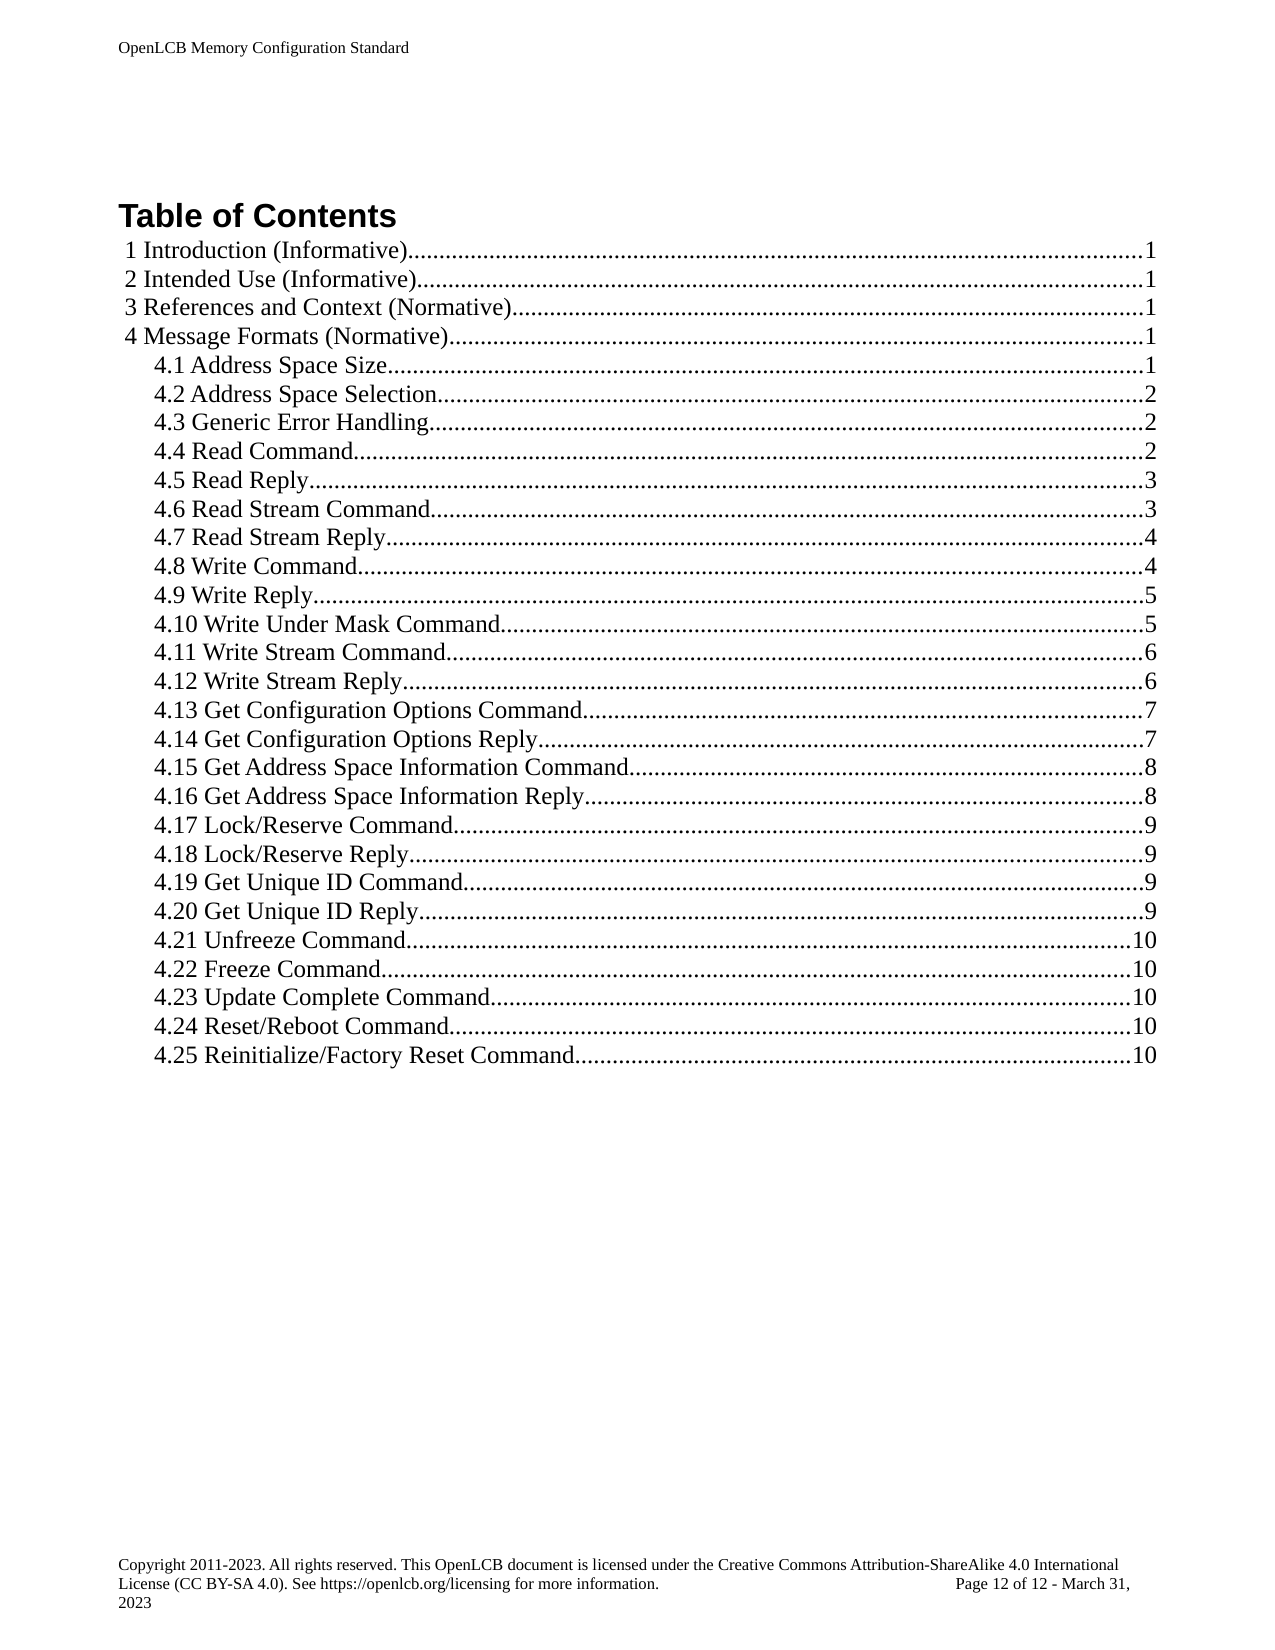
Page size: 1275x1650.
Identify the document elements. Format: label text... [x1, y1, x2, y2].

text 2 Intended Use (Informative) 1 [118, 264, 1157, 292]
text 4.21 Unfreeze Command 10 [148, 925, 1157, 954]
text 4.1 Address Space Size 1 [148, 350, 1157, 379]
text 3 References and Context (Normative) 1 [118, 292, 1157, 321]
text 4.5 Read Reply 3 [148, 465, 1157, 494]
text 4.11 Write Stream Command 6 [148, 637, 1157, 666]
text 4.20 Get Unique ID Reply 9 [148, 896, 1157, 925]
text 4.7 Read Stream Reply 4 [148, 522, 1157, 551]
text 4.25 Reinitialize/Factory Reset Command 10 [148, 1040, 1157, 1069]
text 4.10 Write Under Mask Command 5 [148, 609, 1157, 637]
text 4.18 Lock/Reserve Reply 9 [148, 839, 1157, 867]
text 4.19 Get Unique ID Command 9 [148, 867, 1157, 896]
text 4.23 Update Complete Command 10 [148, 982, 1157, 1011]
text 4.17 Lock/Reserve Command 9 [148, 810, 1157, 839]
text 4.15 Get Address Space Information Command 8 [148, 752, 1157, 781]
text 4.12 Write Stream Reply 6 [148, 666, 1157, 695]
subtitle Table of Contents [118, 196, 1157, 235]
text 4.8 Write Command 4 [148, 551, 1157, 580]
text 4.2 Address Space Selection 2 [148, 379, 1157, 407]
text 4.14 Get Configuration Options Reply 7 [148, 724, 1157, 752]
text 4.9 Write Reply 5 [148, 580, 1157, 609]
text 4.13 Get Configuration Options Command 7 [148, 695, 1157, 724]
text 4.4 Read Command 2 [148, 436, 1157, 465]
text 4.24 Reset/Reboot Command 10 [148, 1011, 1157, 1040]
text 1 Introduction (Informative) 1 [118, 235, 1157, 264]
text 4.3 Generic Error Handling 2 [148, 407, 1157, 436]
text 4 Message Formats (Normative) 1 [118, 321, 1157, 350]
text 4.22 Freeze Command 10 [148, 954, 1157, 982]
text 4.16 Get Address Space Information Reply 8 [148, 781, 1157, 810]
text 4.6 Read Stream Command 3 [148, 494, 1157, 522]
